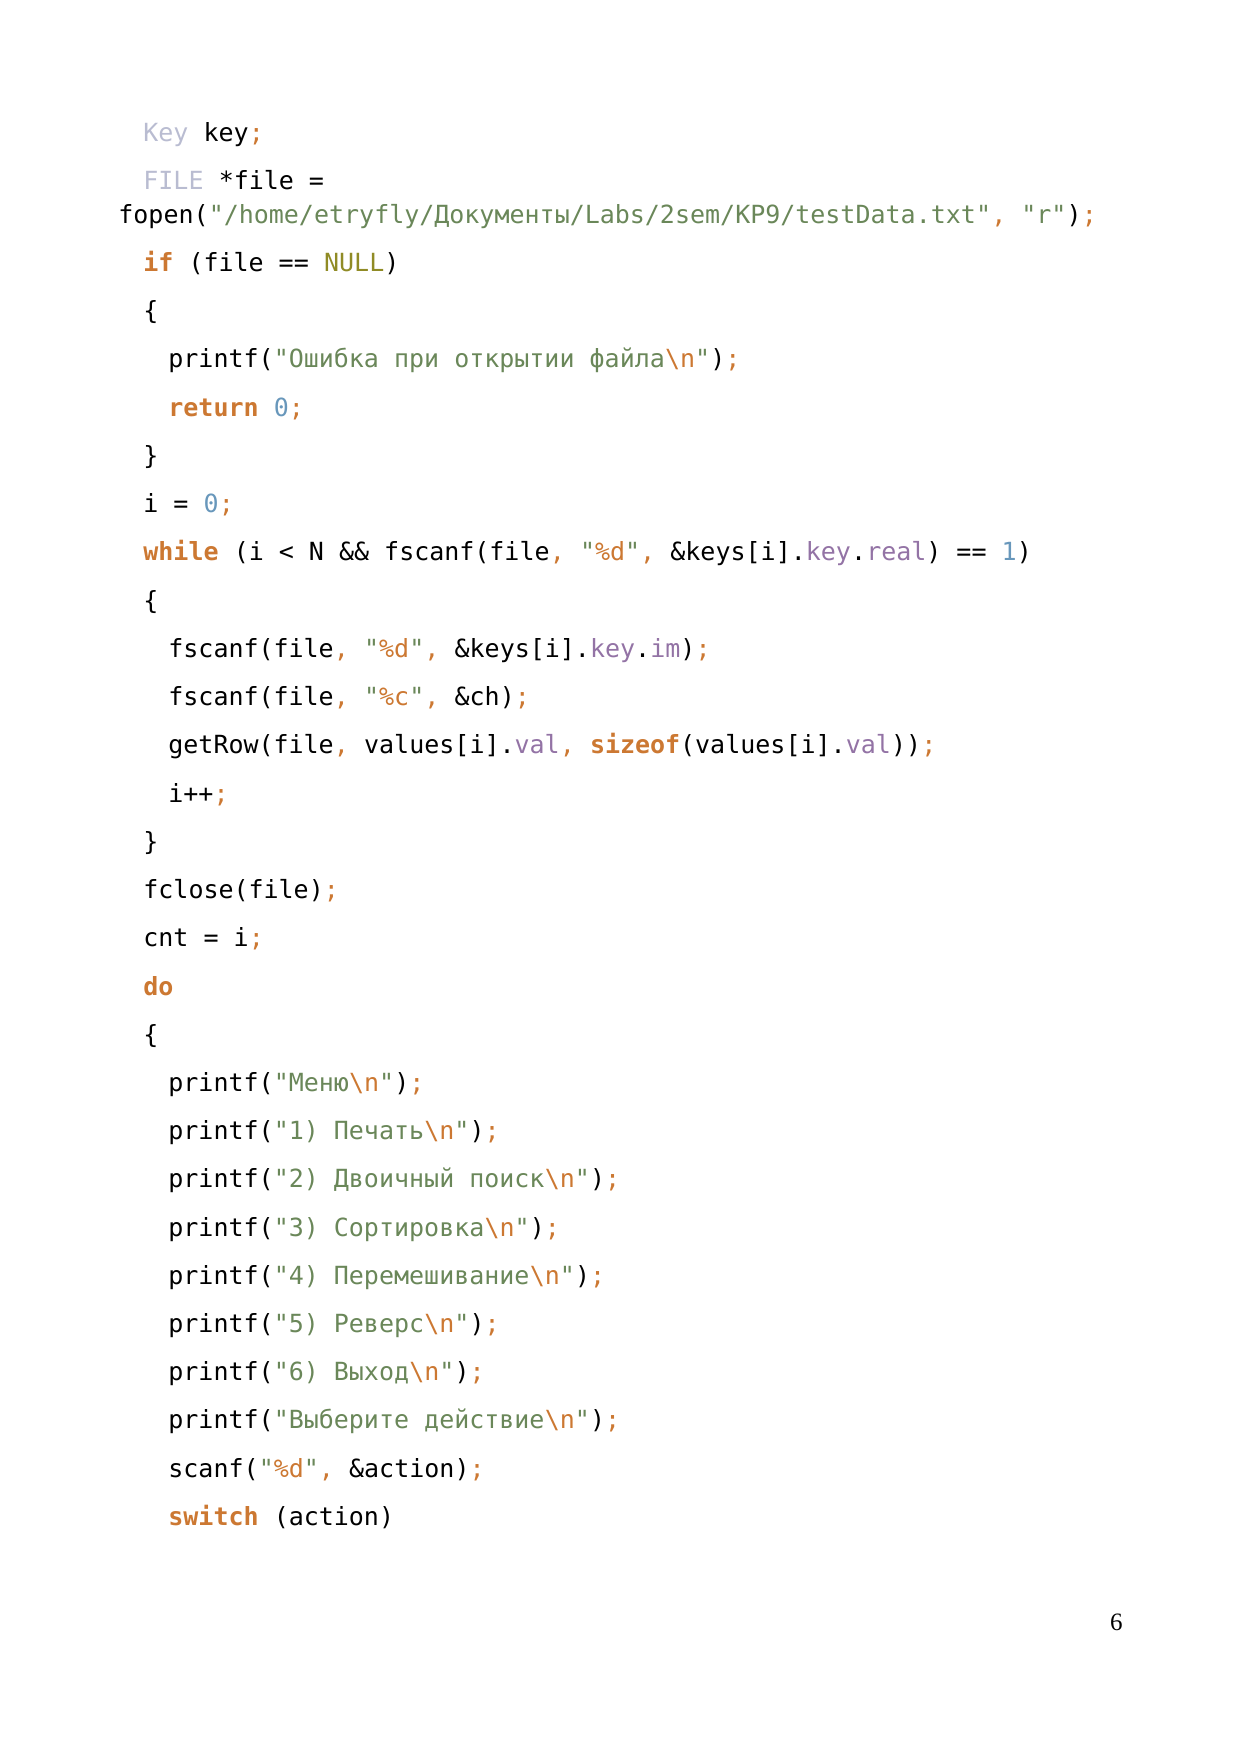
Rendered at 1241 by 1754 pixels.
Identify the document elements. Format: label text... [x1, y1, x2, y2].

text scanf("%d", &action); [118, 1454, 1122, 1483]
text i = 0; [118, 489, 1122, 518]
text return 0; [118, 393, 1122, 422]
text printf("2) Двоичный поиск\n"); [118, 1164, 1122, 1194]
text FILE *file = fopen("/home/etryfly/Документы/Labs/2sem/KP9/testData.txt", "r"); [118, 166, 1122, 229]
text } [118, 441, 1122, 470]
text i++; [118, 779, 1122, 808]
text fscanf(file, "%d", &keys[i].key.im); [118, 634, 1122, 663]
text printf("1) Печать\n"); [118, 1116, 1122, 1146]
text { [118, 296, 1122, 326]
text fscanf(file, "%c", &ch); [118, 682, 1122, 711]
text printf("4) Перемешивание\n"); [118, 1261, 1122, 1290]
text printf("6) Выход\n"); [118, 1357, 1122, 1387]
text { [118, 586, 1122, 615]
text printf("Меню\n"); [118, 1068, 1122, 1097]
text fclose(file); [118, 875, 1122, 904]
text cnt = i; [118, 923, 1122, 953]
text Key key; [118, 118, 1122, 147]
text printf("3) Сортировка\n"); [118, 1213, 1122, 1242]
text printf("Ошибка при открытии файла\n"); [118, 344, 1122, 374]
text } [118, 827, 1122, 856]
text getRow(file, values[i].val, sizeof(values[i].val)); [118, 730, 1122, 760]
text { [118, 1020, 1122, 1049]
text printf("5) Реверс\n"); [118, 1309, 1122, 1338]
text if (file == NULL) [118, 248, 1122, 277]
text do [118, 972, 1122, 1001]
text switch (action) [118, 1502, 1122, 1531]
text printf("Выберите действие\n"); [118, 1406, 1122, 1435]
text while (i < N && fscanf(file, "%d", &keys[i].key.real) == 1) [118, 537, 1122, 567]
